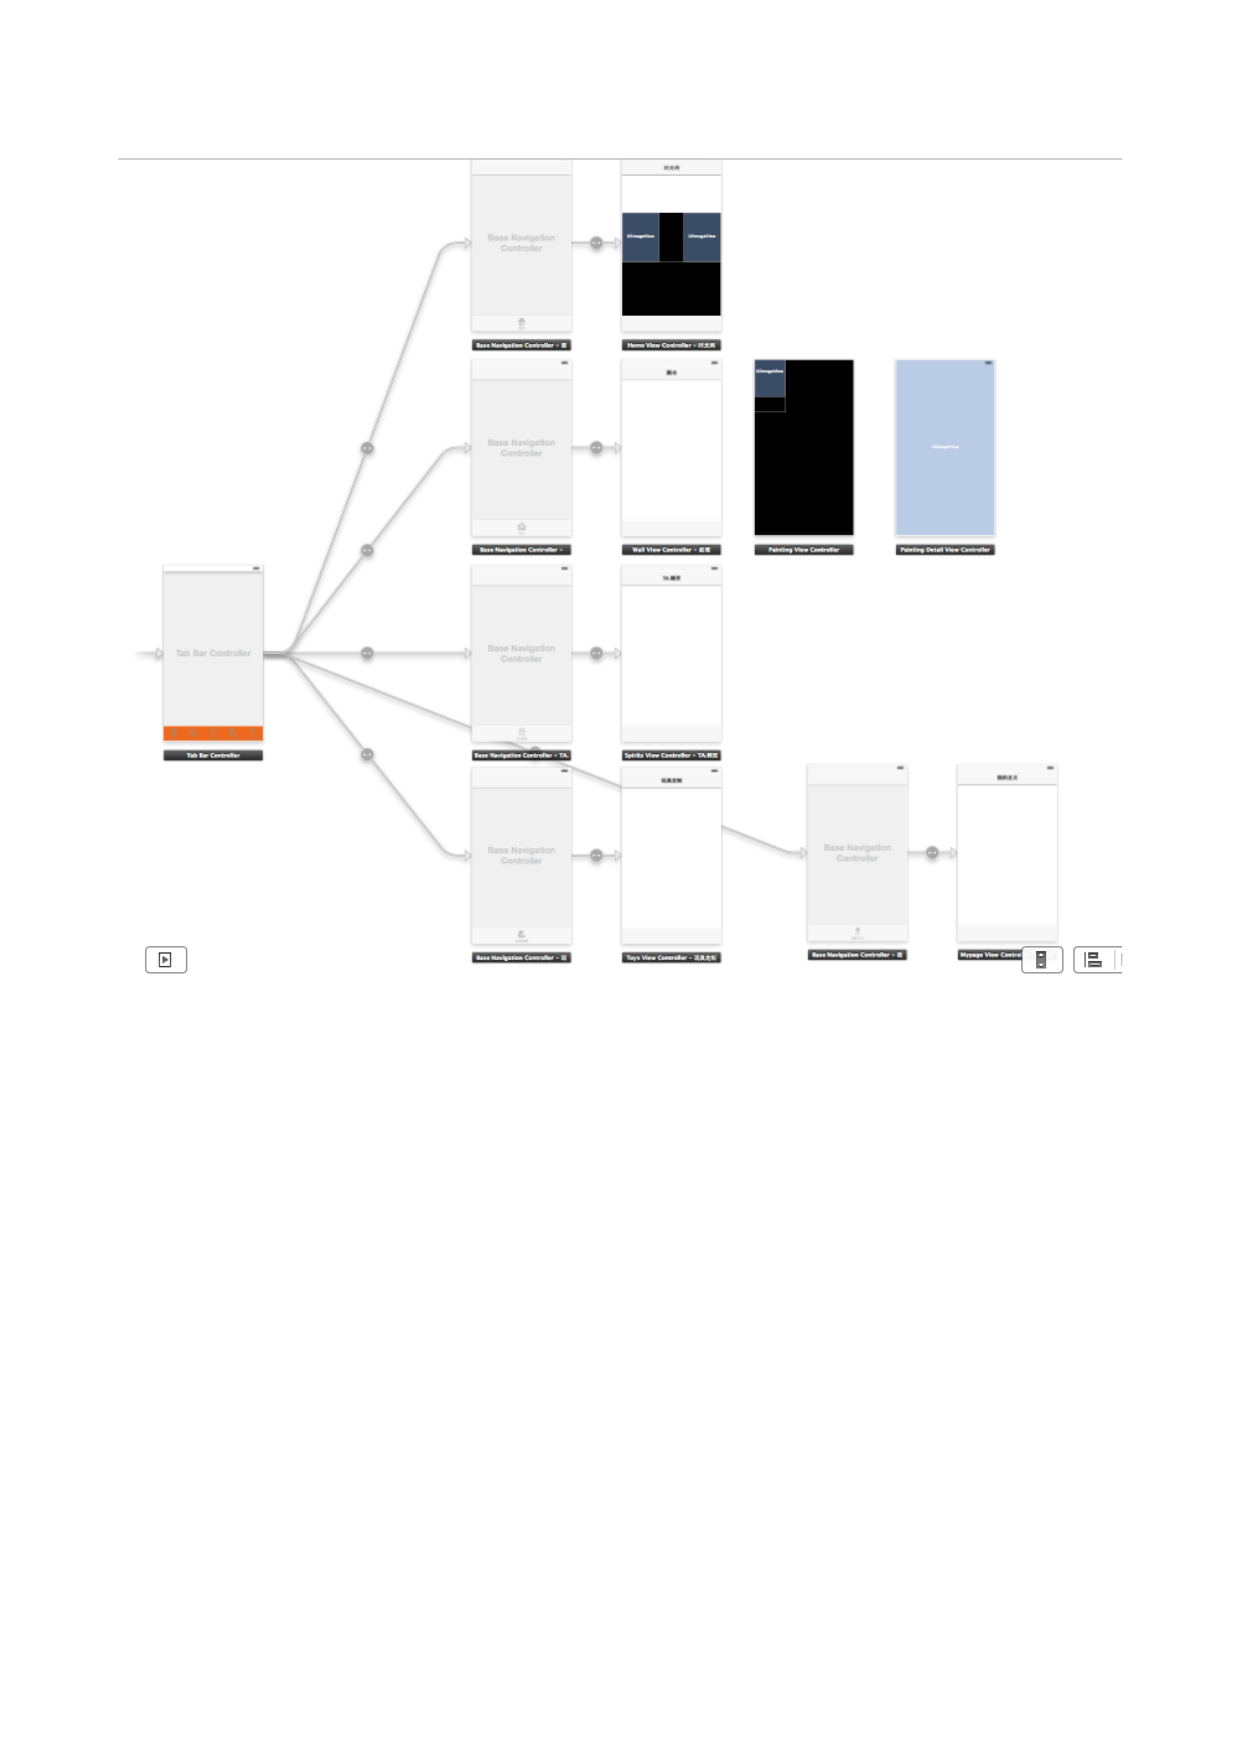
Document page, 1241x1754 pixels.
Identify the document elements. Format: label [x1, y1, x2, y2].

picture [118, 156, 1123, 981]
